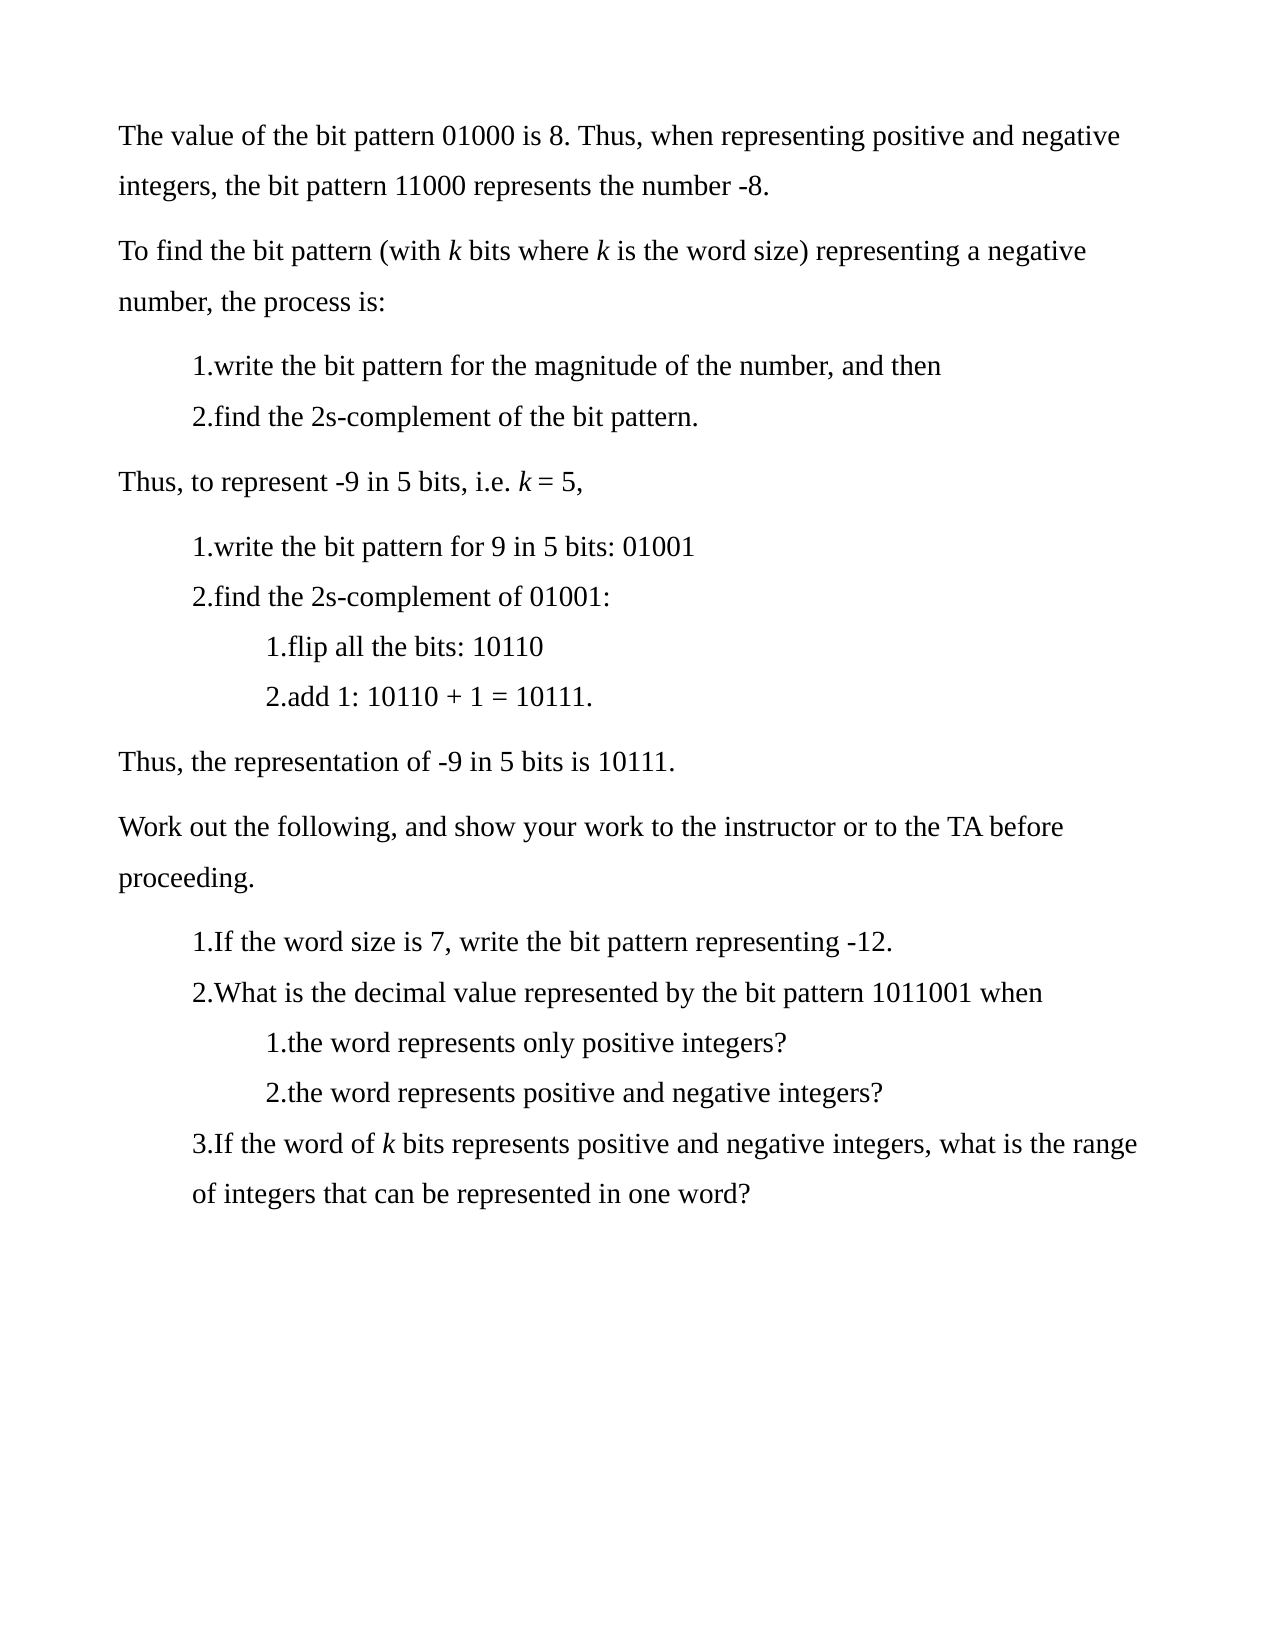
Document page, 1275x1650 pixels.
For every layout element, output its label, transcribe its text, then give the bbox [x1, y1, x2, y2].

list What is the decimal value represented by the bit pattern 1011001 when [118, 975, 1157, 1008]
text Work out the following, and show your work to the instructor or to the TA before proceeding. [118, 809, 1157, 893]
text Thus, to represent -9 in 5 bits, i.e. k = 5, [118, 464, 1157, 497]
list the word represents positive and negative integers? [118, 1076, 1157, 1109]
list the word represents only positive integers? [118, 1025, 1157, 1059]
text The value of the bit pattern 01000 is 8. Thus, when representing positive and negative integers, the bit pattern 11000 represents the number -8. [118, 118, 1157, 202]
list find the 2s-complement of the bit pattern. [118, 399, 1157, 432]
list If the word size is 7, write the bit pattern representing -12. [118, 924, 1157, 958]
list find the 2s-complement of 01001: [118, 579, 1157, 612]
list add 1: 10110 + 1 = 10111. [118, 679, 1157, 713]
list If the word of k bits represents positive and negative integers, what is the range of integers that can be represented in one word? [118, 1126, 1157, 1210]
text Thus, the representation of -9 in 5 bits is 10111. [118, 744, 1157, 778]
list write the bit pattern for the magnitude of the number, and then [118, 348, 1157, 382]
list flip all the bits: 10110 [118, 629, 1157, 663]
list write the bit pattern for 9 in 5 bits: 01001 [118, 529, 1157, 562]
text To find the bit pattern (with k bits where k is the word size) representing a negative number, the process is: [118, 233, 1157, 317]
